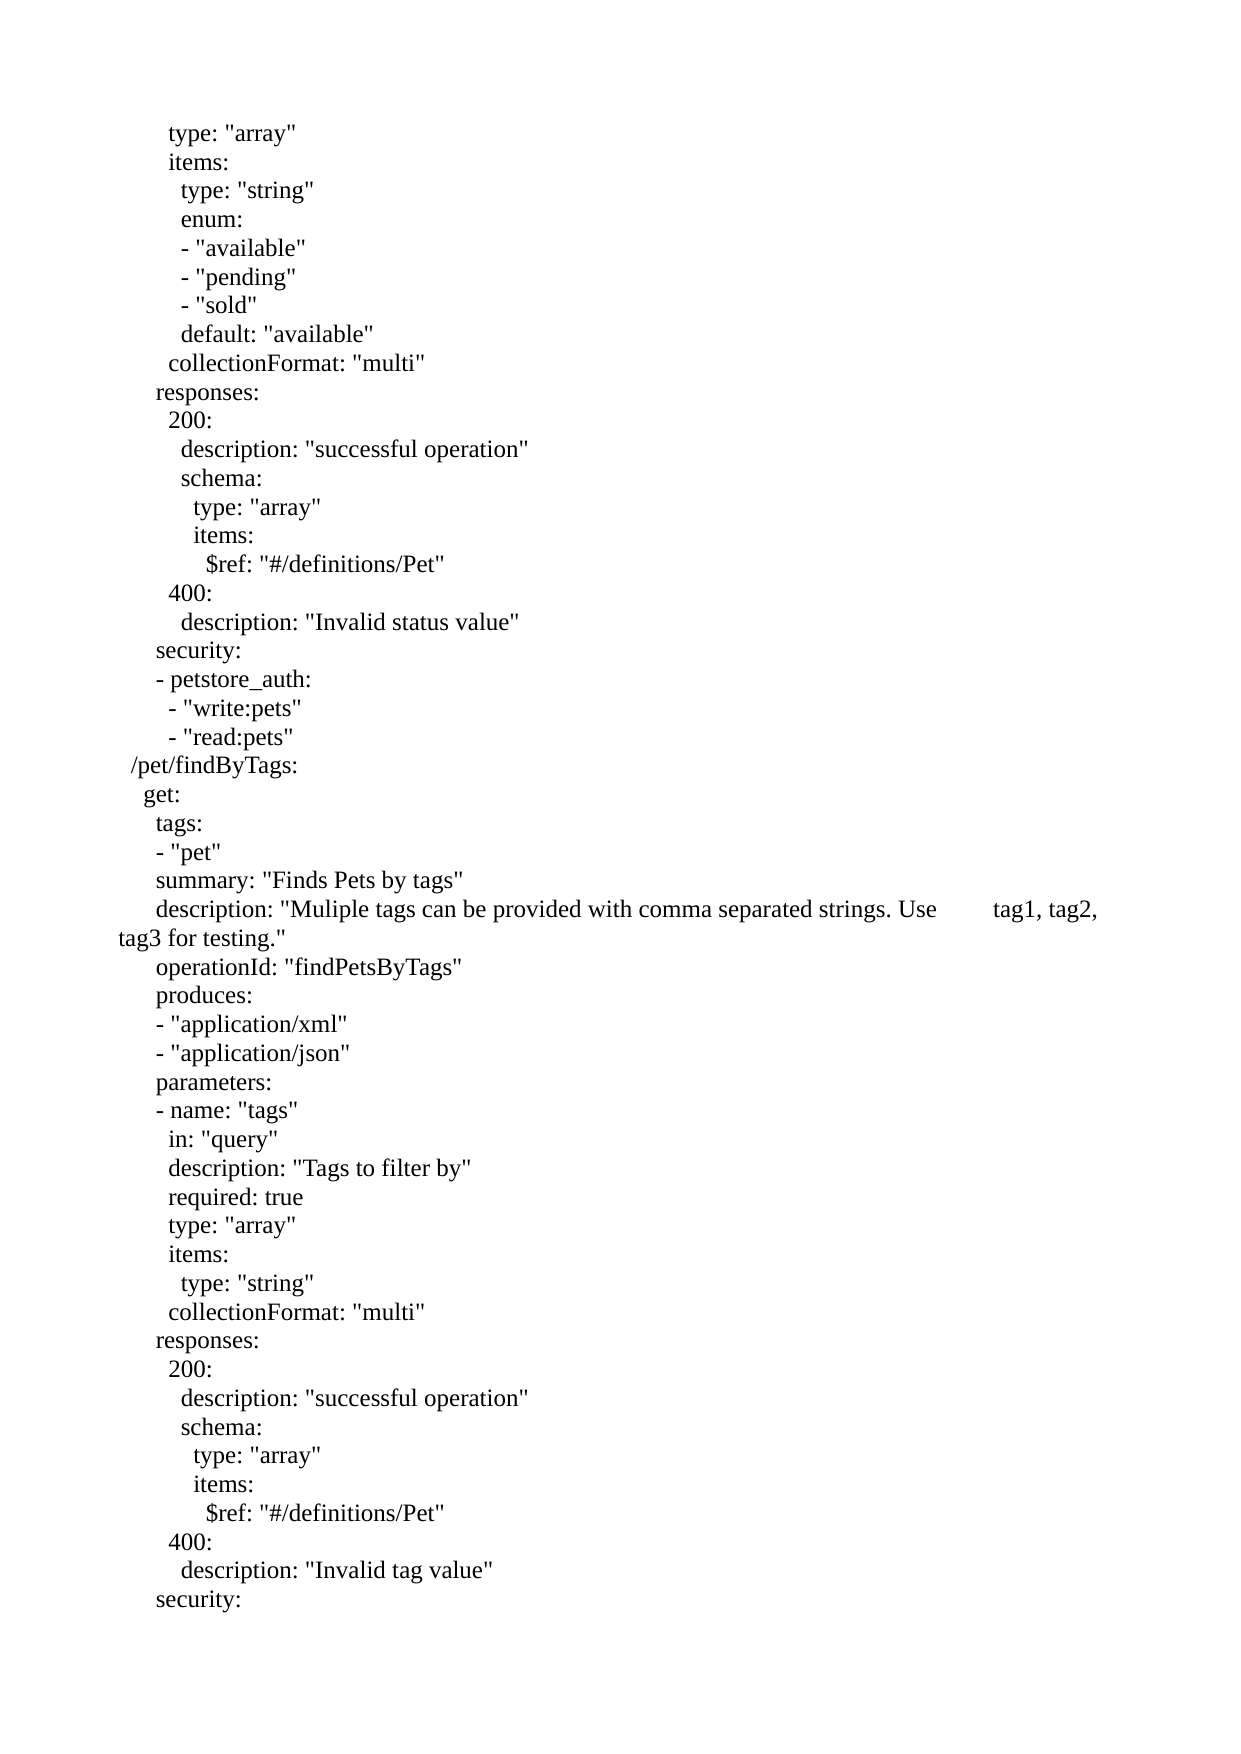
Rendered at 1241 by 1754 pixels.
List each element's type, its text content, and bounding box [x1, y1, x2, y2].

text type: "array" [118, 1441, 1122, 1469]
text get: [118, 779, 1122, 808]
text description: "successful operation" [118, 434, 1122, 463]
text security: [118, 636, 1122, 664]
text items: [118, 1239, 1122, 1268]
text description: "Tags to filter by" [118, 1153, 1122, 1182]
text 400: [118, 1527, 1122, 1556]
text - "pet" [118, 837, 1122, 866]
text items: [118, 147, 1122, 176]
text description: "Invalid status value" [118, 607, 1122, 636]
text description: "successful operation" [118, 1383, 1122, 1412]
text - "application/xml" [118, 1009, 1122, 1038]
text type: "array" [118, 118, 1122, 147]
text - "read:pets" [118, 722, 1122, 751]
text operationId: "findPetsByTags" [118, 952, 1122, 981]
text - "application/json" [118, 1038, 1122, 1067]
text default: "available" [118, 319, 1122, 348]
text 200: [118, 1354, 1122, 1383]
text required: true [118, 1182, 1122, 1211]
text description: "Muliple tags can be provided with comma separated strings. Use tag1, tag2, tag3 for testing." [118, 894, 1122, 952]
text produces: [118, 981, 1122, 1009]
text items: [118, 1469, 1122, 1498]
text type: "array" [118, 1211, 1122, 1239]
text collectionFormat: "multi" [118, 1297, 1122, 1326]
text responses: [118, 377, 1122, 406]
text schema: [118, 463, 1122, 492]
text security: [118, 1584, 1122, 1613]
text description: "Invalid tag value" [118, 1556, 1122, 1584]
text - "available" [118, 233, 1122, 262]
text items: [118, 521, 1122, 549]
text 400: [118, 578, 1122, 607]
text schema: [118, 1412, 1122, 1441]
text in: "query" [118, 1124, 1122, 1153]
text enum: [118, 204, 1122, 233]
text type: "array" [118, 492, 1122, 521]
text tags: [118, 808, 1122, 837]
text $ref: "#/definitions/Pet" [118, 549, 1122, 578]
text - "write:pets" [118, 693, 1122, 722]
text collectionFormat: "multi" [118, 348, 1122, 377]
text - name: "tags" [118, 1096, 1122, 1124]
text /pet/findByTags: [118, 751, 1122, 779]
text responses: [118, 1326, 1122, 1354]
text - petstore_auth: [118, 664, 1122, 693]
text 200: [118, 406, 1122, 434]
text summary: "Finds Pets by tags" [118, 866, 1122, 894]
text - "pending" [118, 262, 1122, 291]
text parameters: [118, 1067, 1122, 1096]
text $ref: "#/definitions/Pet" [118, 1498, 1122, 1527]
text type: "string" [118, 1268, 1122, 1297]
text - "sold" [118, 291, 1122, 319]
text type: "string" [118, 176, 1122, 204]
